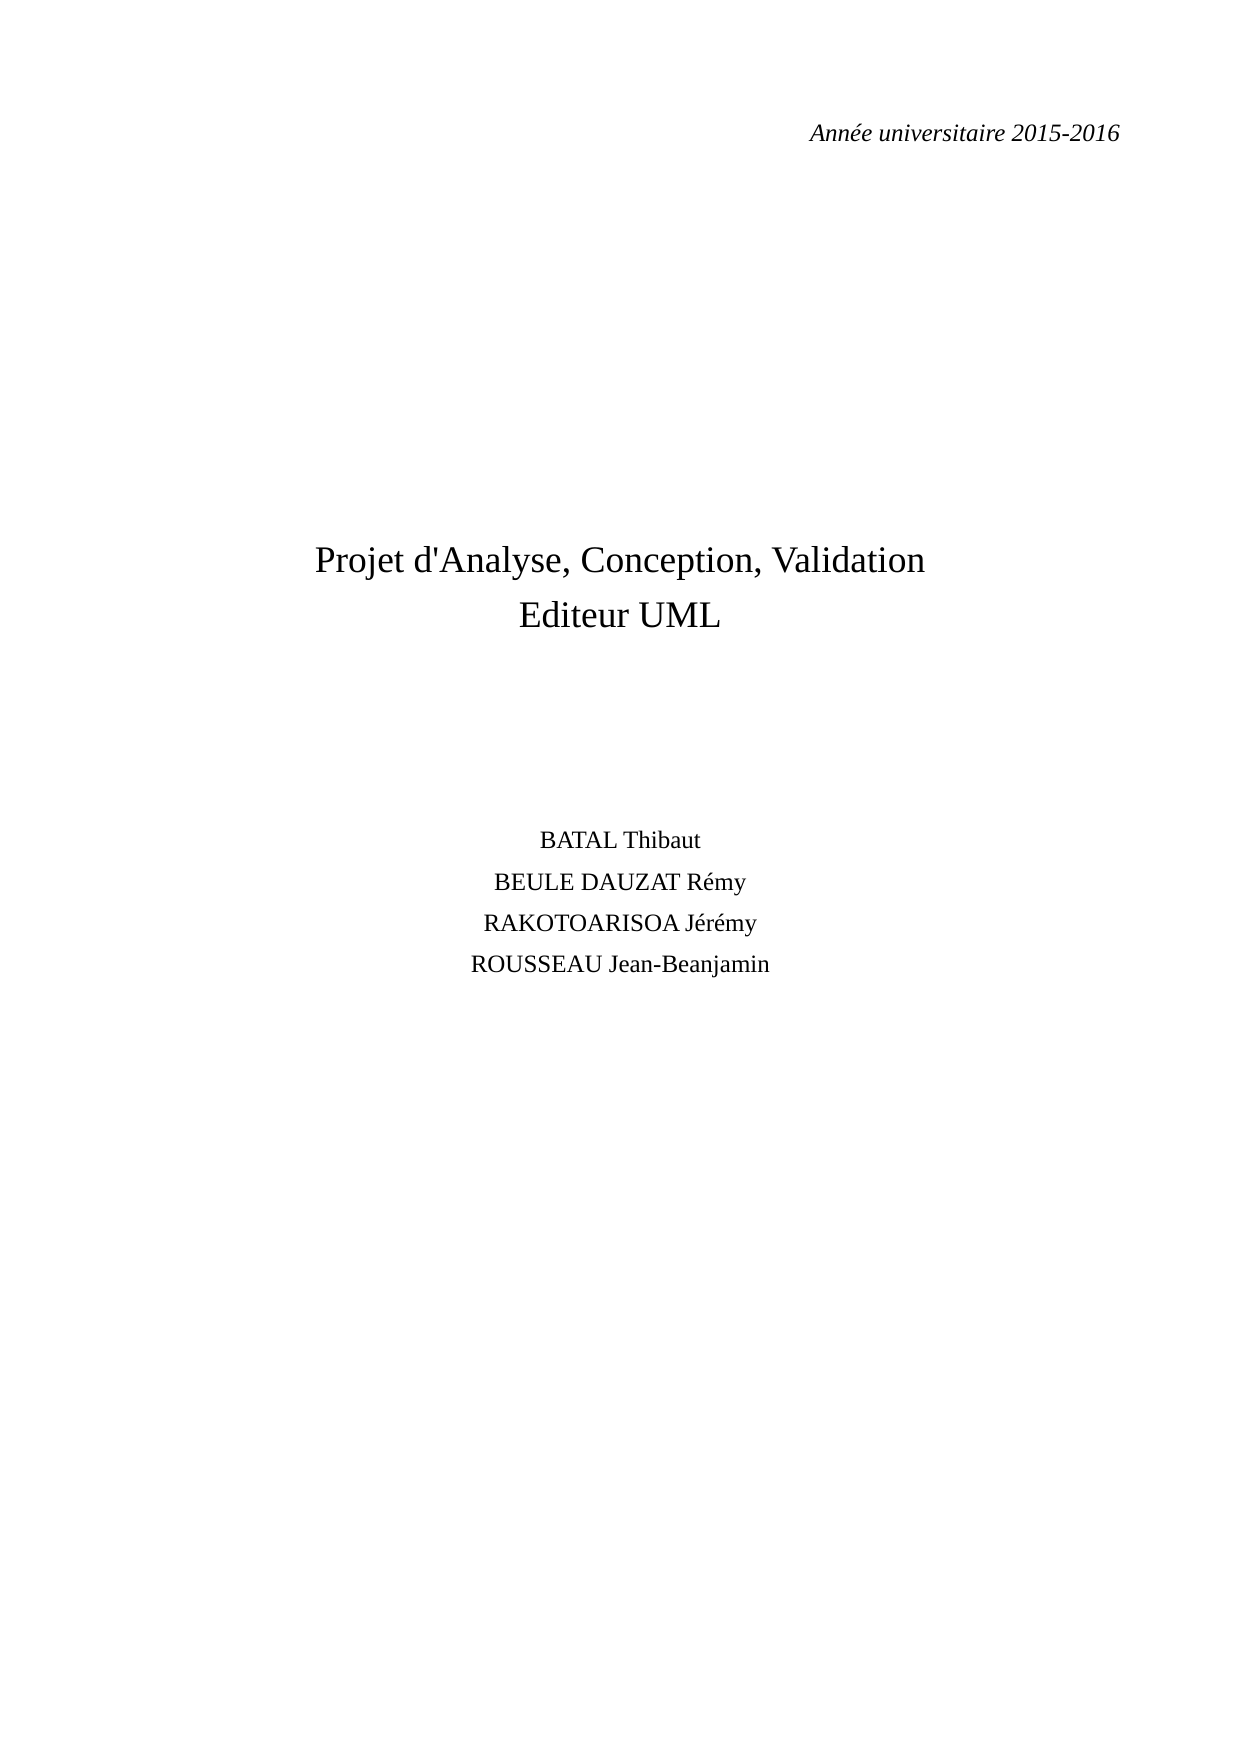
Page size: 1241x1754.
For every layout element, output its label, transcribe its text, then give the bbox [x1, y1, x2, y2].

text RAKOTOARISOA Jérémy [118, 908, 1122, 937]
text Editeur UML [118, 593, 1122, 636]
text Année universitaire 2015-2016 [118, 118, 1122, 147]
text Projet d'Analyse, Conception, Validation [118, 537, 1122, 580]
text BATAL Thibaut [118, 825, 1122, 854]
text ROUSSEAU Jean-Beanjamin [118, 949, 1122, 978]
text BEULE DAUZAT Rémy [118, 867, 1122, 895]
